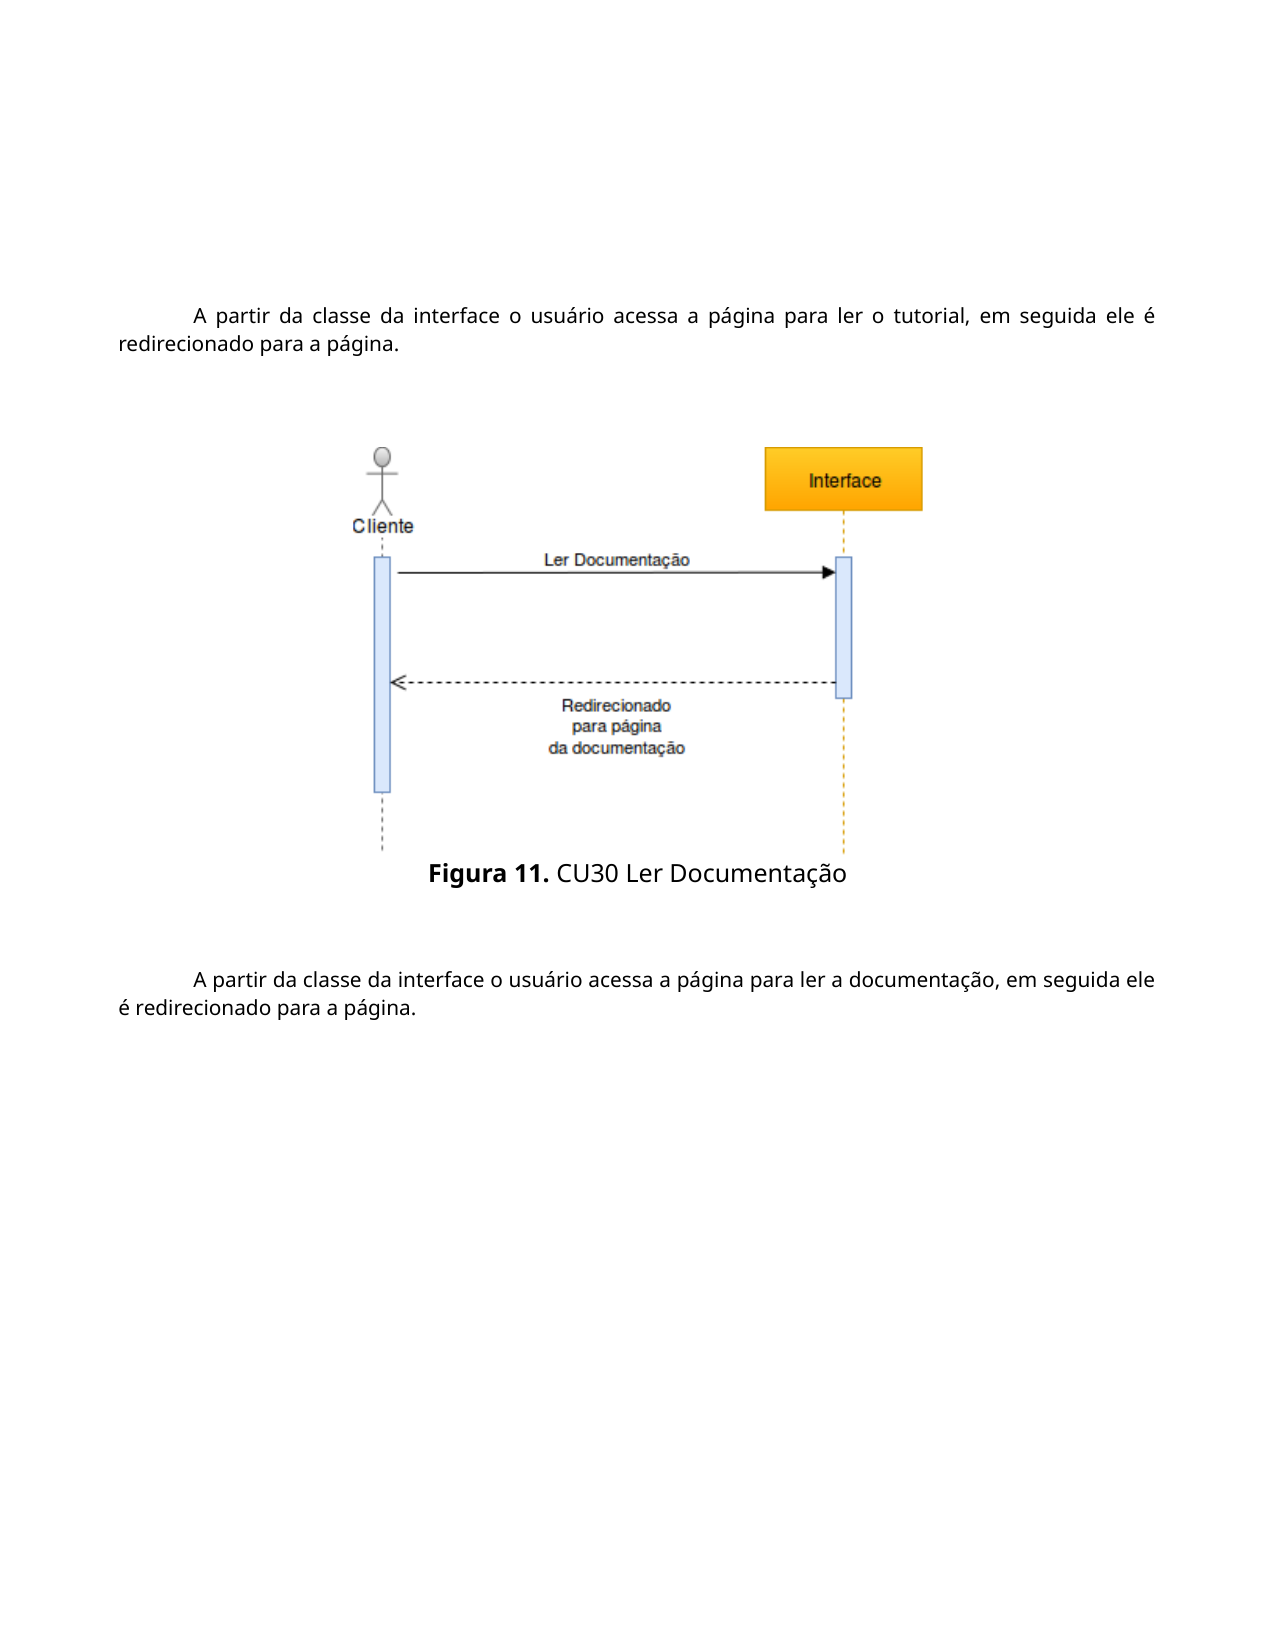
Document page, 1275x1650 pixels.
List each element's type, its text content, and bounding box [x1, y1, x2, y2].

text A partir da classe da interface o usuário acessa a página para ler a documentação, em seguida ele é redirecionado para a página. [118, 965, 1157, 1022]
text Figura 11. CU30 Ler Documentação [352, 856, 923, 889]
text A partir da classe da interface o usuário acessa a página para ler o tutorial, em seguida ele é redirecionado para a página. [118, 301, 1157, 358]
